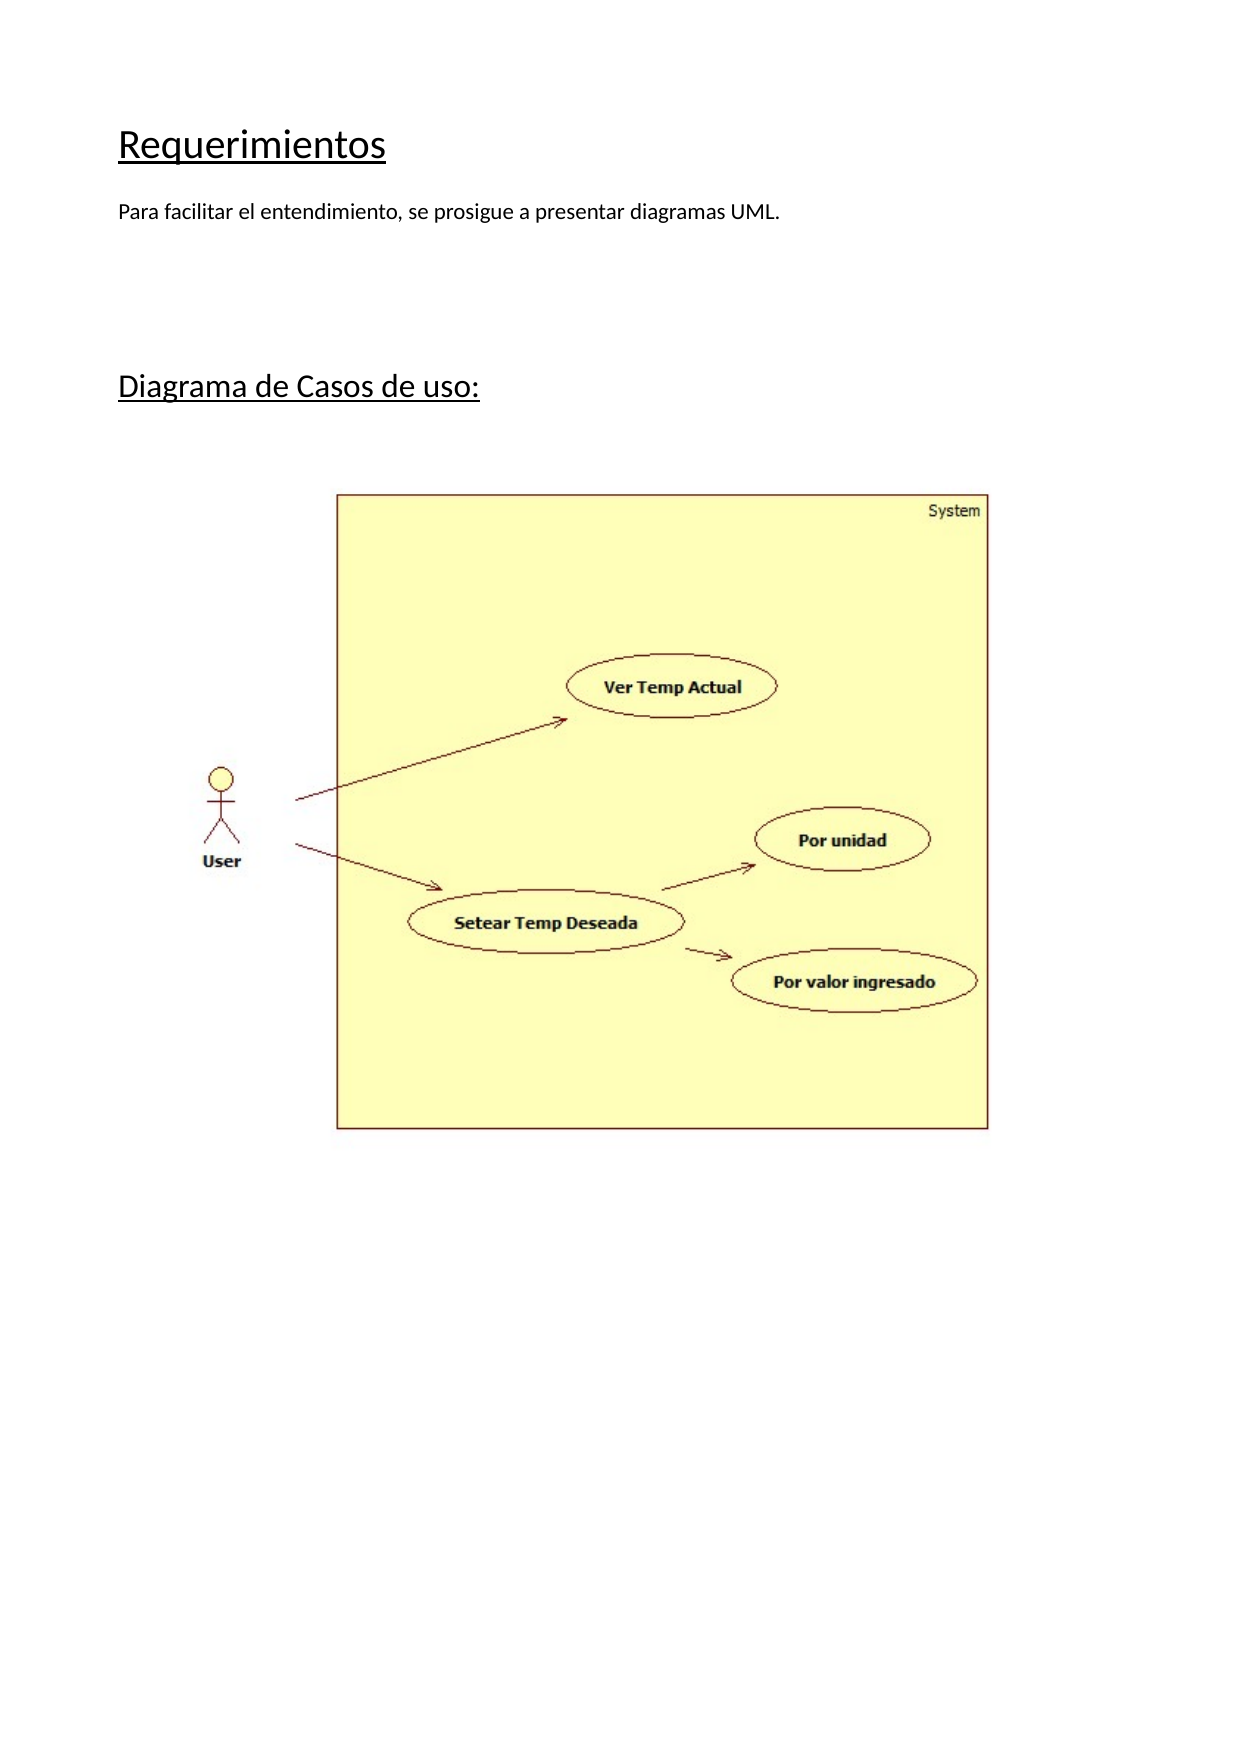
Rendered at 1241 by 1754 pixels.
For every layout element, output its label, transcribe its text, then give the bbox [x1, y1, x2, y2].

picture [119, 465, 1018, 1159]
text Requerimientos [118, 118, 1122, 169]
text Para facilitar el entendimiento, se prosigue a presentar diagramas UML. [118, 197, 1122, 225]
text Diagrama de Casos de uso: [118, 365, 1122, 406]
